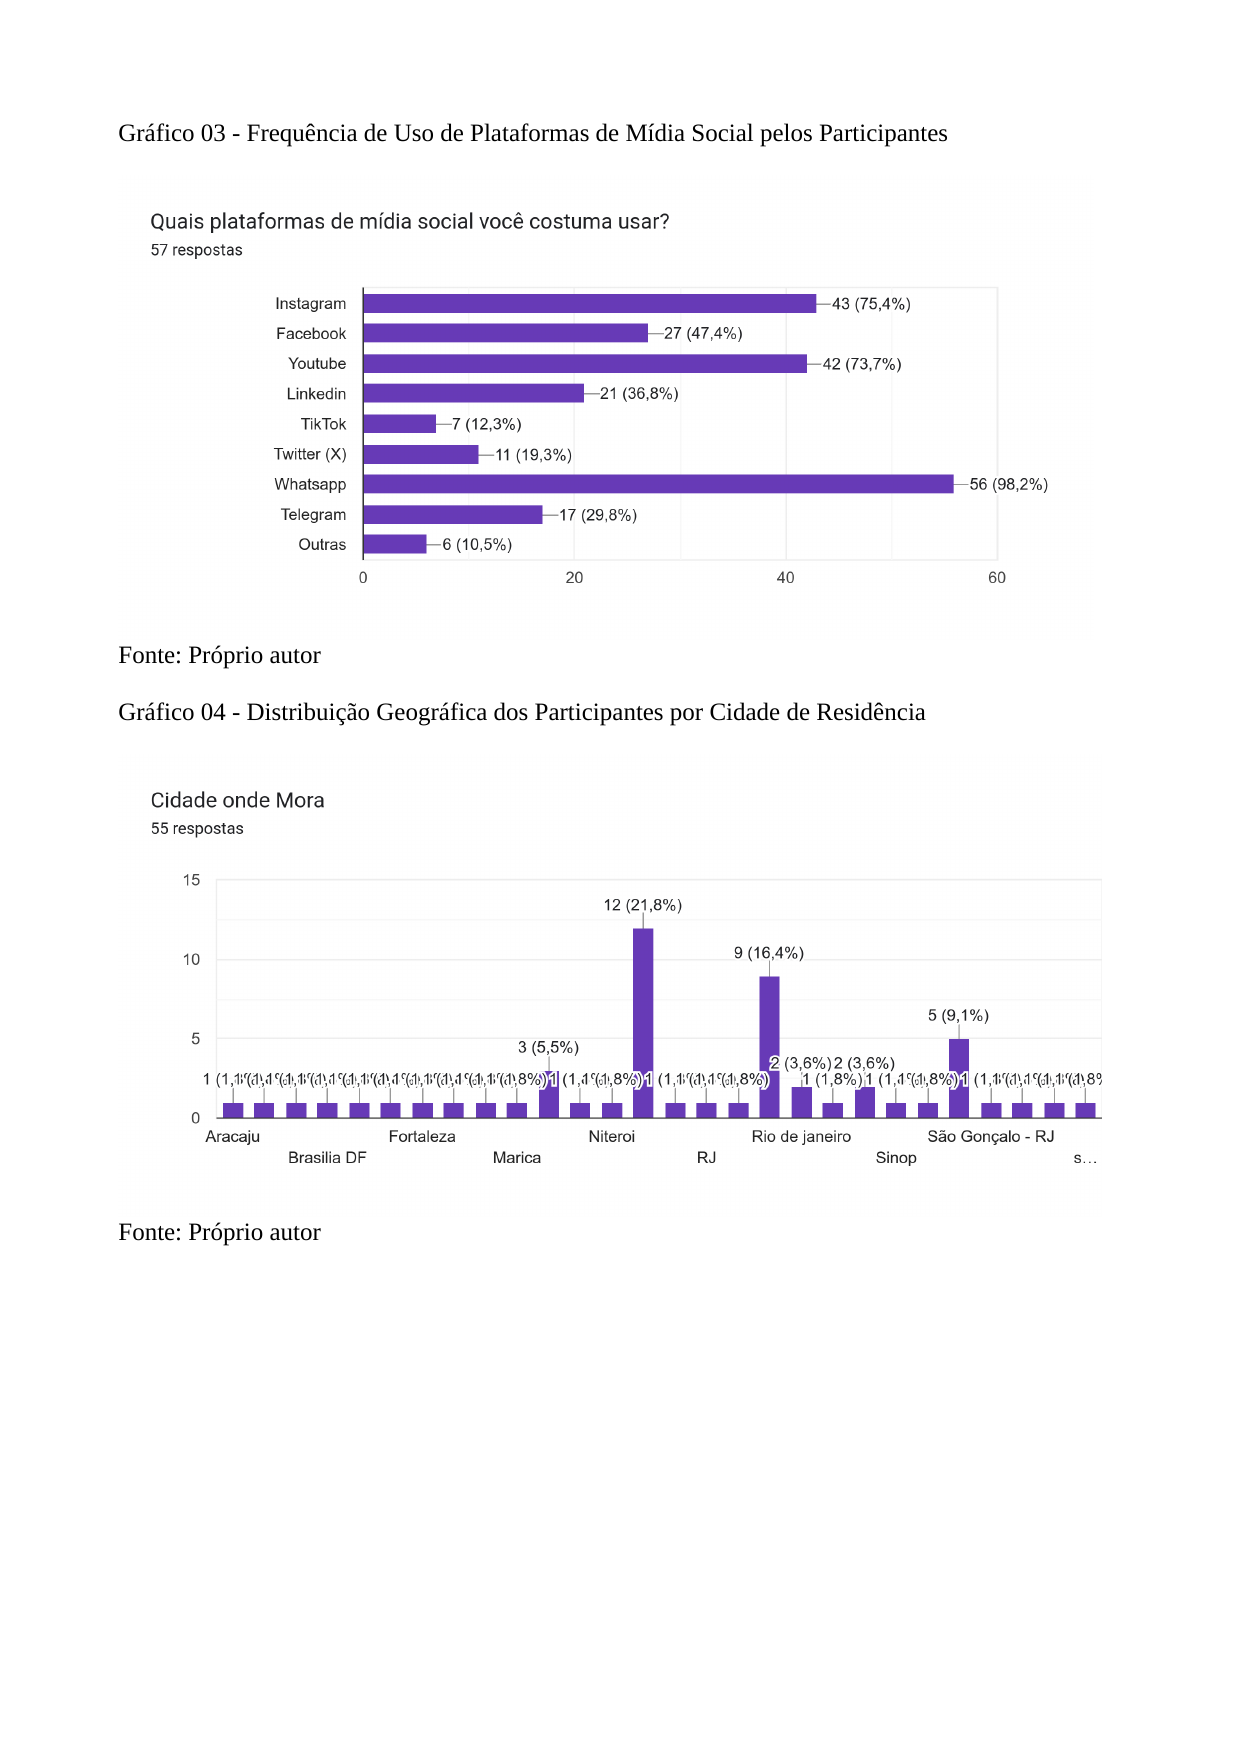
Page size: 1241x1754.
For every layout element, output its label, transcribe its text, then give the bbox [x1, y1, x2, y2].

picture [118, 175, 1095, 640]
picture [118, 754, 1102, 1217]
text Fonte: Próprio autor [118, 1217, 1122, 1246]
text Fonte: Próprio autor [118, 640, 1122, 668]
text Gráfico 03 - Frequência de Uso de Plataformas de Mídia Social pelos Participantes [118, 118, 1122, 147]
text Gráfico 04 - Distribuição Geográfica dos Participantes por Cidade de Residência [118, 697, 1122, 726]
